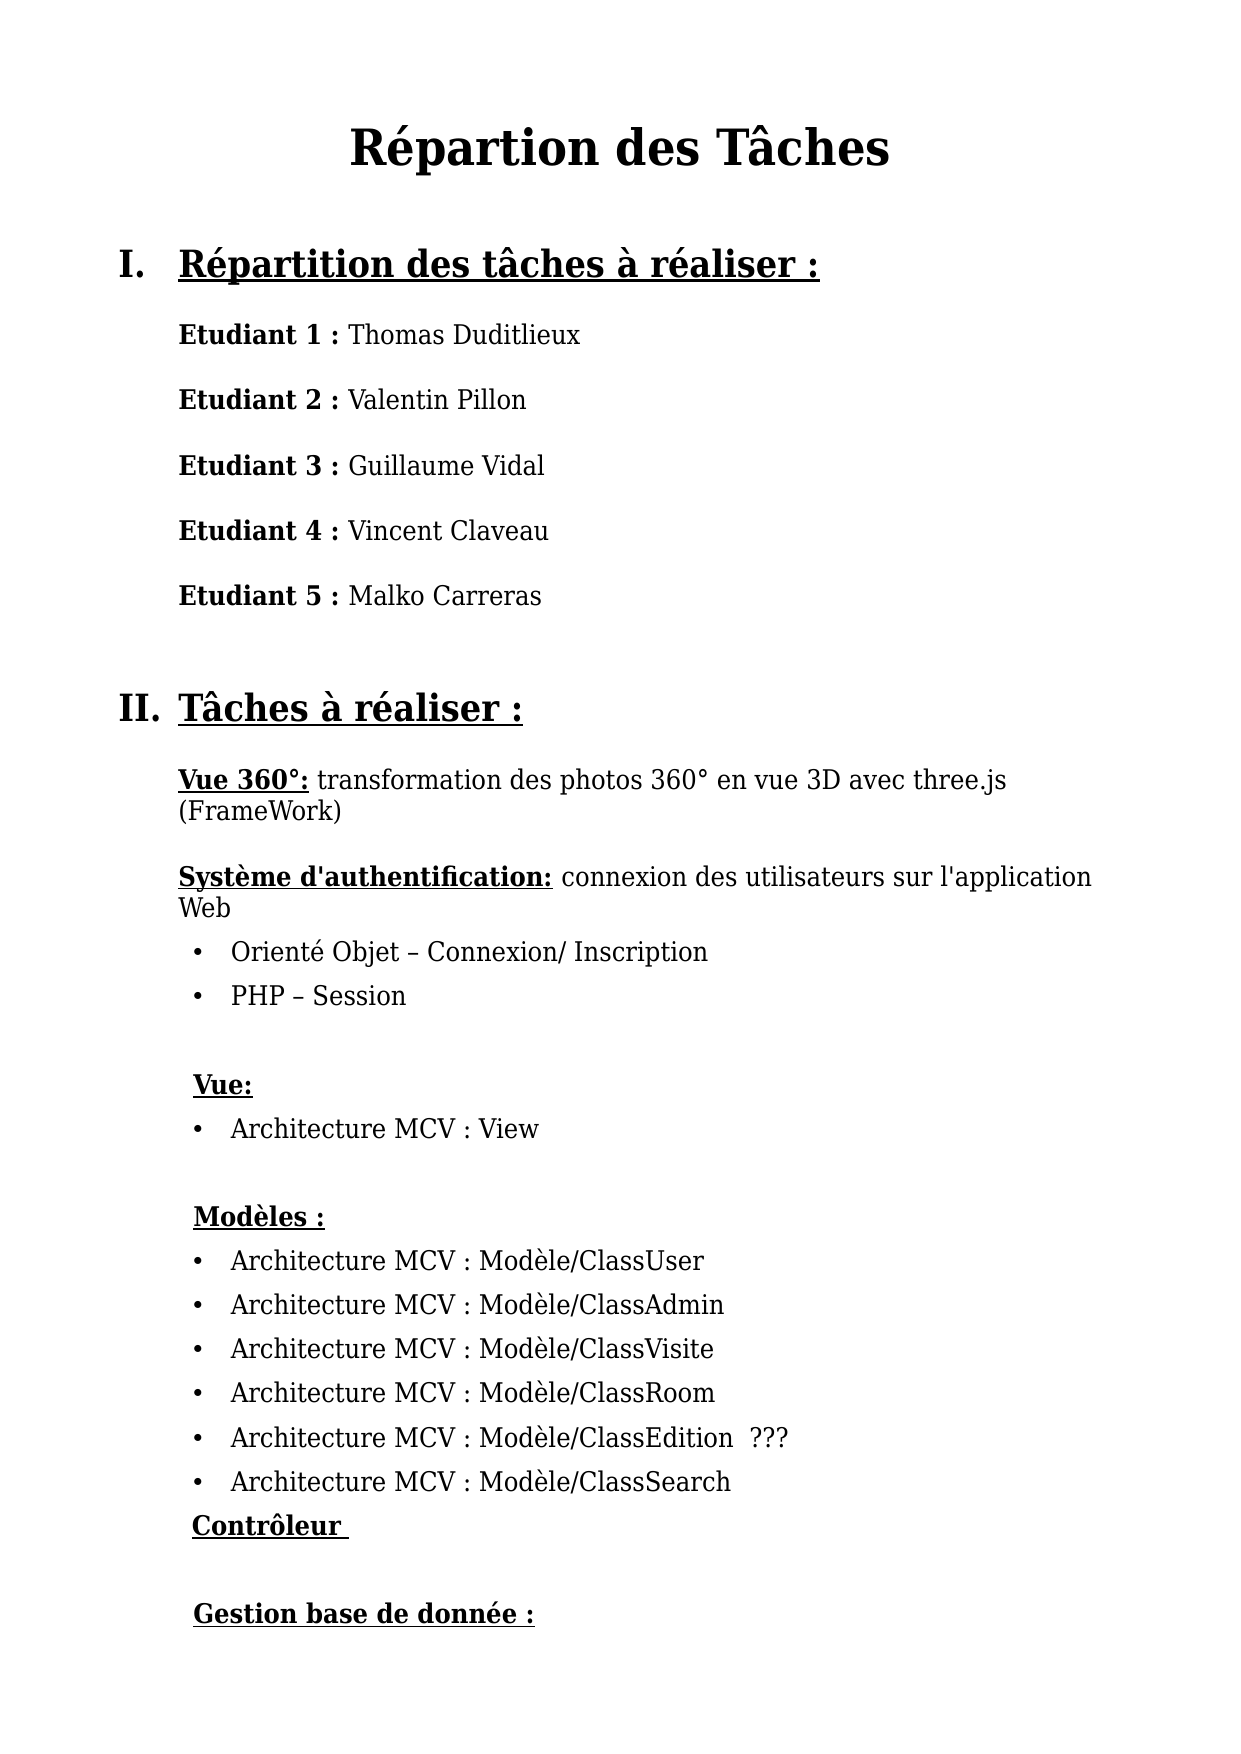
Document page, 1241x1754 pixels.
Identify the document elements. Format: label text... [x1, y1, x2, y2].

list Architecture MCV : Modèle/ClassAdmin [193, 1290, 1122, 1321]
list Architecture MCV : Modèle/ClassVisite [193, 1334, 1122, 1365]
subtitle Etudiant 4 : Vincent Claveau [118, 515, 1122, 547]
subtitle Tâches à réaliser : [118, 686, 1122, 731]
subtitle Répartition des tâches à réaliser : [118, 242, 1122, 286]
list Architecture MCV : Modèle/ClassUser [193, 1246, 1122, 1277]
text Contrôleur [118, 1510, 1122, 1542]
list Modèles : [156, 1201, 1122, 1233]
list Architecture MCV : Modèle/ClassEdition ??? [193, 1422, 1122, 1453]
list PHP – Session [193, 981, 1122, 1012]
subtitle Etudiant 1 : Thomas Duditlieux [118, 319, 1122, 351]
text Répartion des Tâches [118, 118, 1122, 177]
list Architecture MCV : Modèle/ClassRoom [193, 1378, 1122, 1409]
subtitle Etudiant 2 : Valentin Pillon [118, 384, 1122, 416]
list Orienté Objet – Connexion/ Inscription [193, 937, 1122, 968]
list Gestion base de donnée : [156, 1598, 1122, 1630]
subtitle Système d'authentification: connexion des utilisateurs sur l'application Web [118, 861, 1122, 924]
subtitle Etudiant 3 : Guillaume Vidal [118, 449, 1122, 481]
list Architecture MCV : View [193, 1113, 1122, 1145]
subtitle Vue 360°: transformation des photos 360° en vue 3D avec three.js (FrameWork) [118, 764, 1122, 827]
list Architecture MCV : Modèle/ClassSearch [193, 1466, 1122, 1497]
subtitle Etudiant 5 : Malko Carreras [118, 580, 1122, 612]
list Vue: [156, 1069, 1122, 1101]
